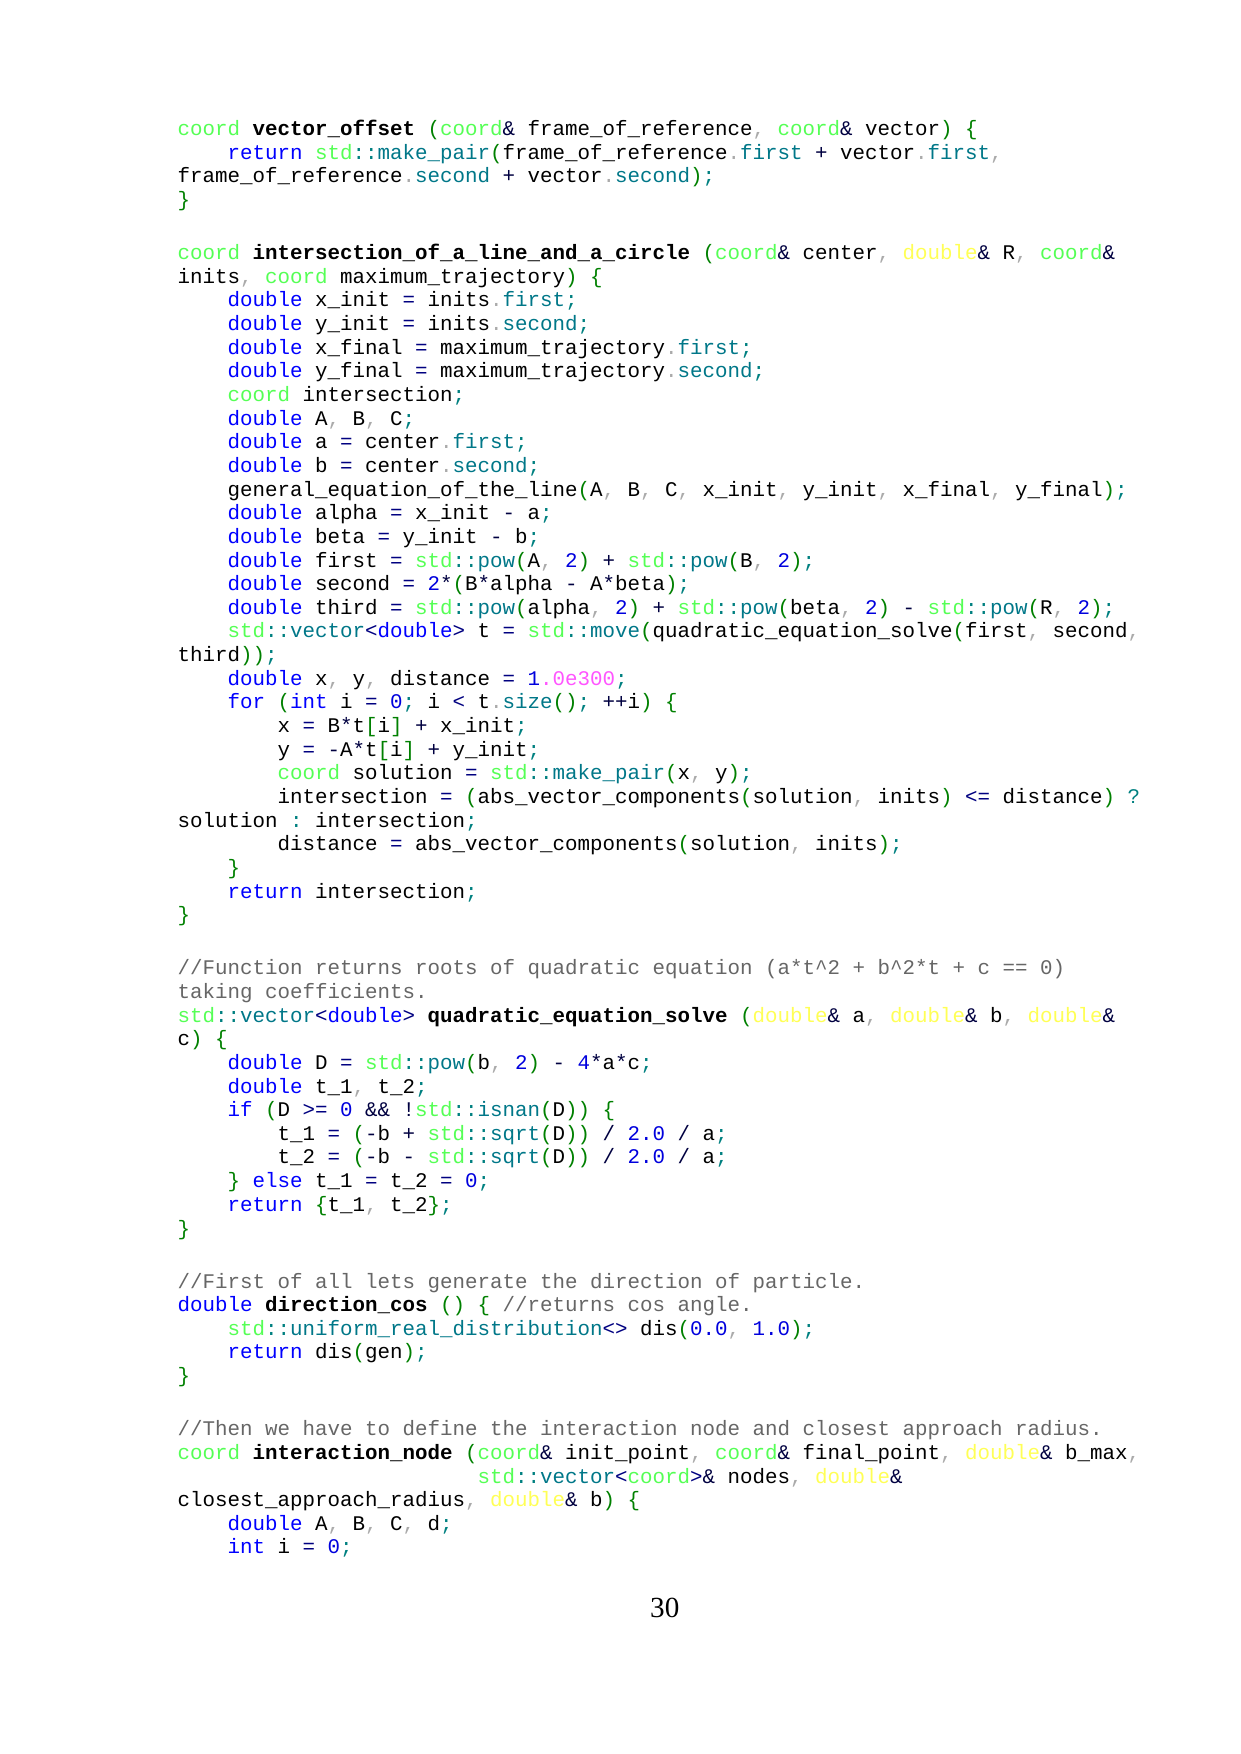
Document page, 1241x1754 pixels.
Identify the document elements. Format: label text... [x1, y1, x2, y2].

text double y_init = inits.second; [177, 313, 1152, 337]
text coord intersection_of_a_line_and_a_circle (coord& center, double& R, coord& inits, coord maximum_trajectory) { [177, 242, 1152, 289]
text } [177, 857, 1152, 881]
text coord vector_offset (coord& frame_of_reference, coord& vector) { [177, 118, 1152, 142]
text return std::make_pair(frame_of_reference.first + vector.first, frame_of_reference.second + vector.second); [177, 142, 1152, 189]
text t_2 = (-b - std::sqrt(D)) / 2.0 / a; [177, 1147, 1152, 1170]
text double beta = y_init - b; [177, 526, 1152, 549]
text double D = std::pow(b, 2) - 4*a*c; [177, 1052, 1152, 1076]
text std::uniform_real_distribution<> dis(0.0, 1.0); [177, 1318, 1152, 1342]
text return dis(gen); [177, 1342, 1152, 1365]
text general_equation_of_the_line(A, B, C, x_init, y_init, x_final, y_final); [177, 479, 1152, 502]
text int i = 0; [177, 1537, 1152, 1560]
text double a = center.first; [177, 431, 1152, 455]
text } [177, 904, 1152, 928]
text t_1 = (-b + std::sqrt(D)) / 2.0 / a; [177, 1123, 1152, 1147]
text intersection = (abs_vector_components(solution, inits) <= distance) ? solution : intersection; [177, 786, 1152, 833]
text double y_final = maximum_trajectory.second; [177, 360, 1152, 384]
text //Function returns roots of quadratic equation (a*t^2 + b^2*t + c == 0) taking coefficients. [177, 957, 1152, 1005]
text double x_init = inits.first; [177, 289, 1152, 313]
text std::vector<coord>& nodes, double& closest_approach_radius, double& b) { [177, 1466, 1152, 1513]
text return intersection; [177, 881, 1152, 904]
text double third = std::pow(alpha, 2) + std::pow(beta, 2) - std::pow(R, 2); [177, 597, 1152, 621]
text std::vector<double> t = std::move(quadratic_equation_solve(first, second, third)); [177, 621, 1152, 668]
text coord solution = std::make_pair(x, y); [177, 762, 1152, 786]
text distance = abs_vector_components(solution, inits); [177, 833, 1152, 857]
text //First of all lets generate the direction of particle. [177, 1271, 1152, 1294]
text } [177, 1365, 1152, 1389]
text return {t_1, t_2}; [177, 1194, 1152, 1217]
text double x_final = maximum_trajectory.first; [177, 337, 1152, 360]
text x = B*t[i] + x_init; [177, 715, 1152, 739]
text double b = center.second; [177, 455, 1152, 479]
text } else t_1 = t_2 = 0; [177, 1170, 1152, 1194]
text for (int i = 0; i < t.size(); ++i) { [177, 691, 1152, 715]
text double A, B, C, d; [177, 1513, 1152, 1537]
text double x, y, distance = 1.0e300; [177, 668, 1152, 691]
text coord intersection; [177, 384, 1152, 408]
text coord interaction_node (coord& init_point, coord& final_point, double& b_max, [177, 1442, 1152, 1466]
text double first = std::pow(A, 2) + std::pow(B, 2); [177, 549, 1152, 573]
text if (D >= 0 && !std::isnan(D)) { [177, 1099, 1152, 1123]
text std::vector<double> quadratic_equation_solve (double& a, double& b, double& c) { [177, 1005, 1152, 1052]
text } [177, 1217, 1152, 1241]
text double direction_cos () { //returns cos angle. [177, 1294, 1152, 1318]
text y = -A*t[i] + y_init; [177, 739, 1152, 762]
text double second = 2*(B*alpha - A*beta); [177, 573, 1152, 597]
text } [177, 189, 1152, 213]
text double alpha = x_init - a; [177, 502, 1152, 526]
text //Then we have to define the interaction node and closest approach radius. [177, 1418, 1152, 1442]
text double t_1, t_2; [177, 1076, 1152, 1099]
text double A, B, C; [177, 408, 1152, 431]
